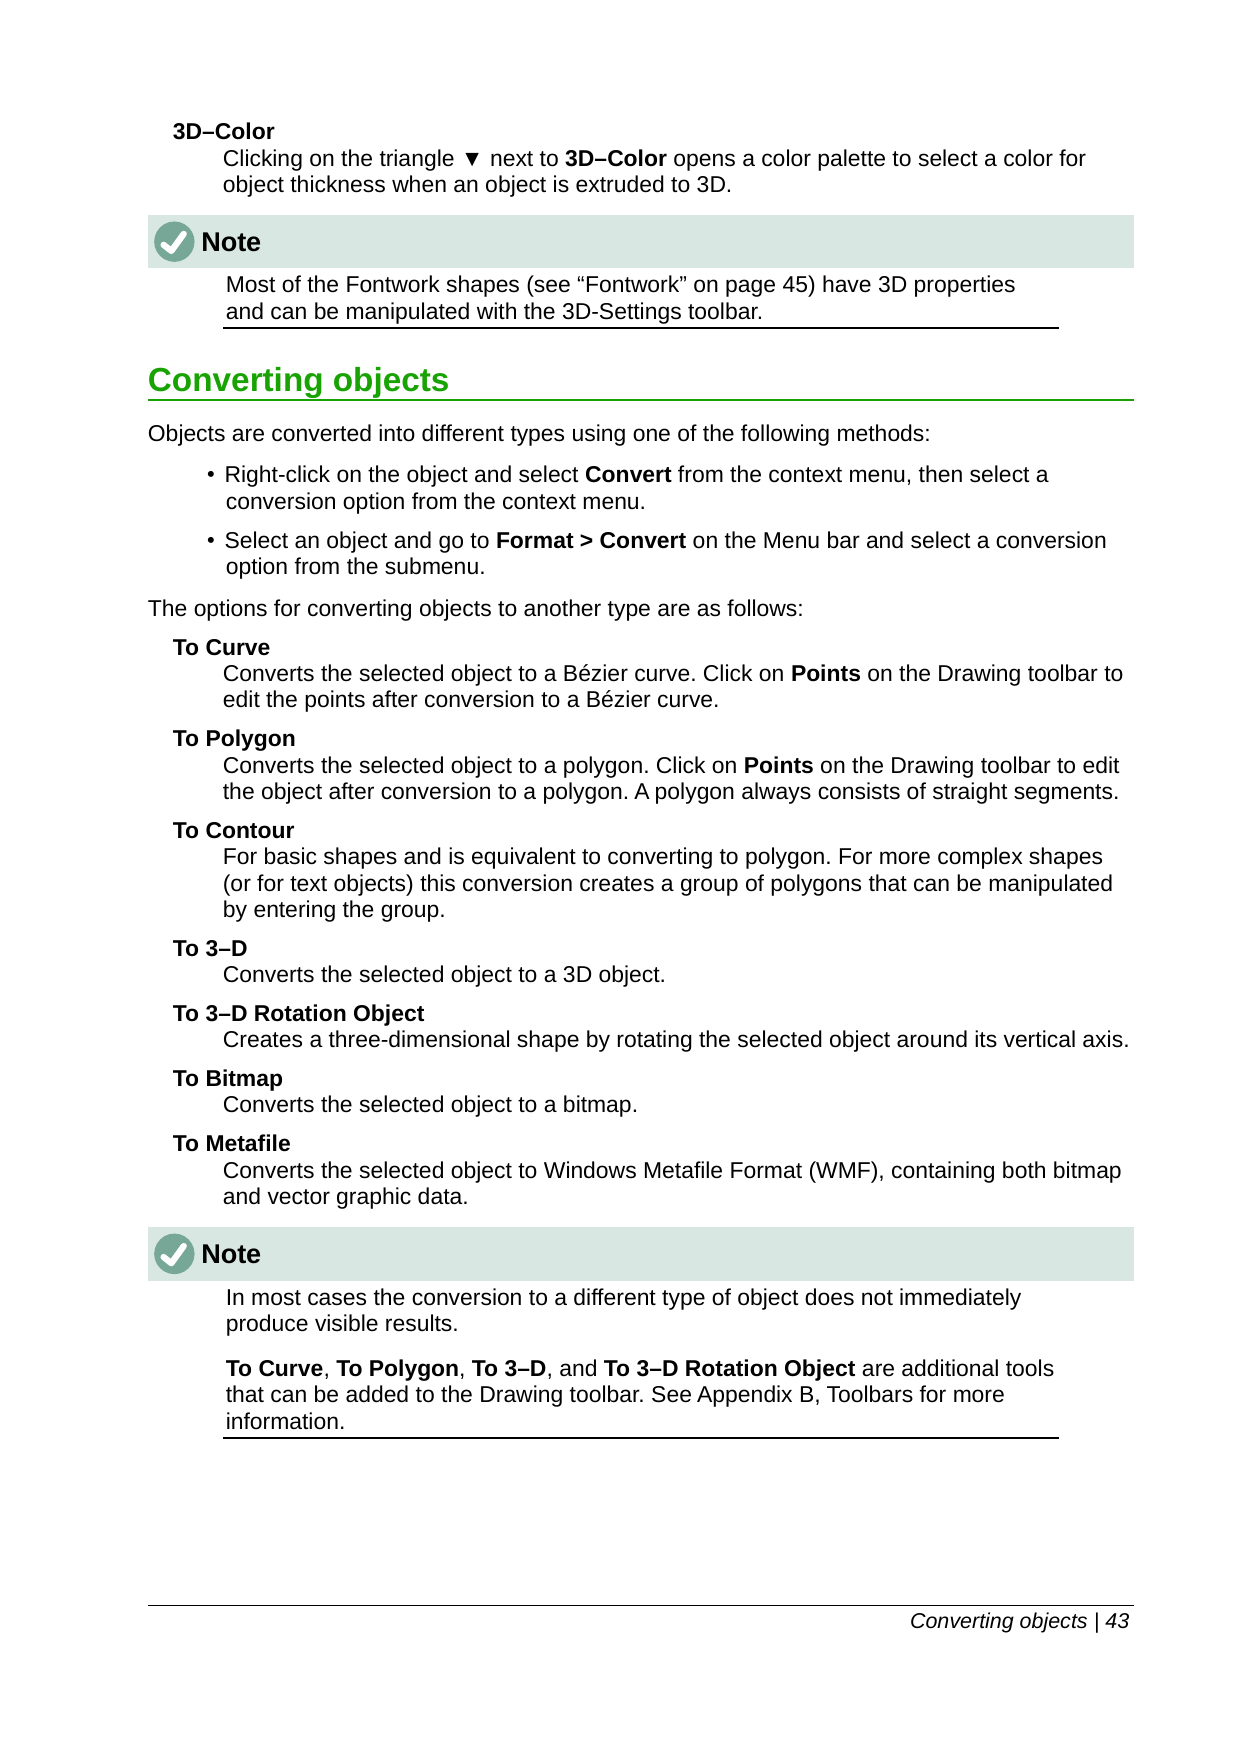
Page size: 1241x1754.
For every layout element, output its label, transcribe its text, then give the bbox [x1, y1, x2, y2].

text Converts the selected object to a bitmap. [223, 1091, 1134, 1118]
text Creates a three-dimensional shape by rotating the selected object around its vertical axis. [223, 1026, 1134, 1053]
text Converts the selected object to a 3D object. [223, 961, 1134, 987]
subtitle Converting objects [148, 360, 1134, 399]
text Converts the selected object to a Bézier curve. Click on Points on the Drawing toolbar to edit the points after conversion to a Bézier curve. [223, 660, 1134, 713]
text To Curve, To Polygon, To 3–D, and To 3–D Rotation Object are additional tools that can be added to the Drawing toolbar. See Appendix B, Toolbars for more information. [223, 1352, 1059, 1437]
text To Polygon [173, 725, 1134, 752]
text To Metafile [173, 1130, 1134, 1157]
text To Curve [173, 634, 1134, 660]
text Converts the selected object to a polygon. Click on Points on the Drawing toolbar to edit the object after conversion to a polygon. A polygon always consists of straight segments. [223, 752, 1134, 804]
text Converts the selected object to Windows Metafile Format (WMF), containing both bitmap and vector graphic data. [223, 1157, 1134, 1209]
text The options for converting objects to another type are as follows: [148, 595, 1134, 621]
list Select an object and go to Format > Convert on the Menu bar and select a conversion option from the submenu. [204, 524, 1134, 582]
text For basic shapes and is equivalent to converting to polygon. For more complex shapes (or for text objects) this conversion creates a group of polygons that can be manipulated by entering the group. [223, 843, 1134, 922]
text To 3–D Rotation Object [173, 1000, 1134, 1026]
text In most cases the conversion to a different type of object does not immediately produce visible results. [223, 1281, 1059, 1336]
subtitle Note [148, 215, 1134, 268]
text Most of the Fontwork shapes (see “Fontwork” on page 45) have 3D properties and can be manipulated with the 3D-Settings toolbar. [223, 268, 1059, 327]
text Objects are converted into different types using one of the following methods: [148, 420, 1134, 446]
subtitle Note [148, 1227, 1134, 1281]
text To Bitmap [173, 1065, 1134, 1091]
text 3D–Color [173, 118, 1134, 144]
text To Contour [173, 817, 1134, 843]
list Right-click on the object and select Convert from the context menu, then select a conversion option from the context menu. [204, 458, 1134, 514]
text To 3–D [173, 935, 1134, 961]
text Clicking on the triangle ▼ next to 3D–Color opens a color palette to select a color for object thickness when an object is extruded to 3D. [223, 144, 1134, 197]
